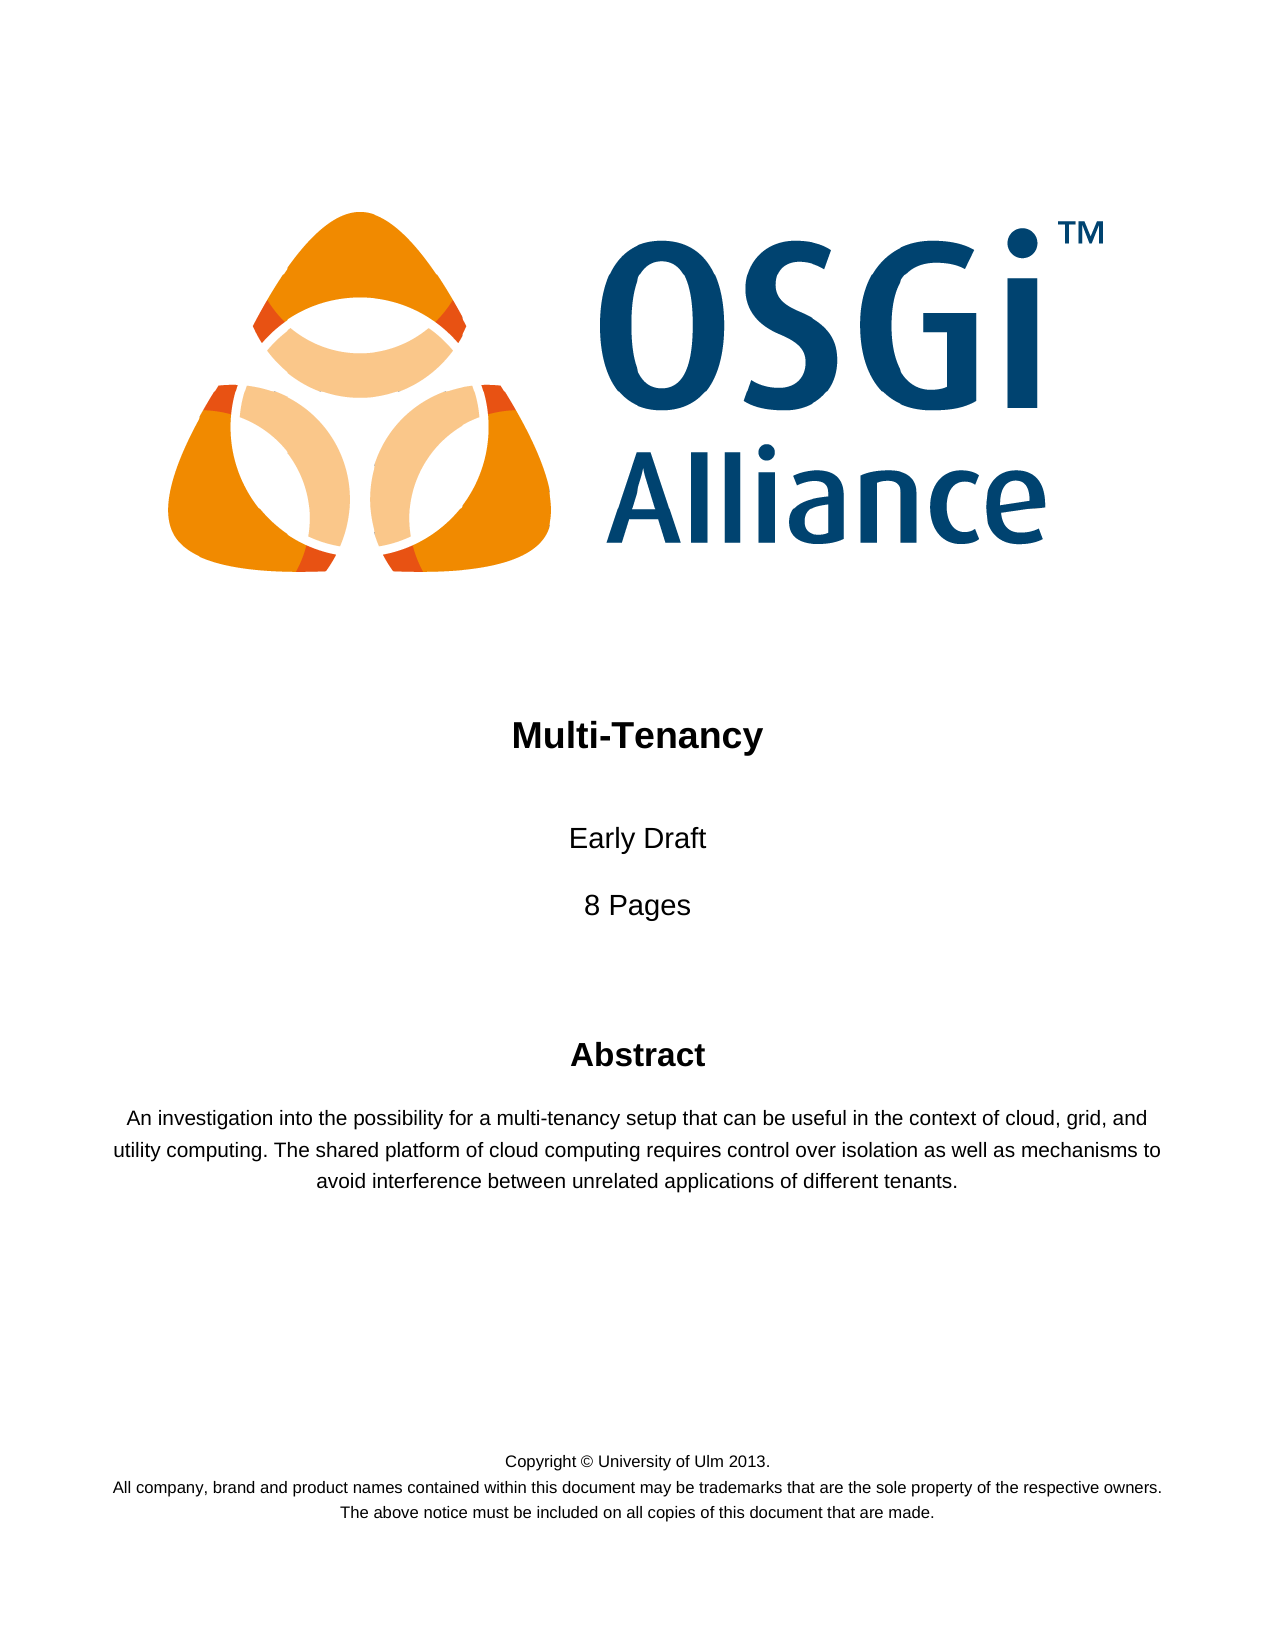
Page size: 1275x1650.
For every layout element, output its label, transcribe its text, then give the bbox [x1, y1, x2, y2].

picture [112, 158, 1163, 626]
title Multi-Tenancy [112, 714, 1162, 757]
text An investigation into the possibility for a multi-tenancy setup that can be useful in the context of cloud, grid, and utility computing. The shared platform of cloud computing requires control over isolation as well as mechanisms to avoid interference between unrelated applications of different tenants. [112, 1099, 1162, 1193]
text Abstract [112, 1036, 1162, 1074]
title Early Draft 8 Pages [112, 821, 1162, 922]
